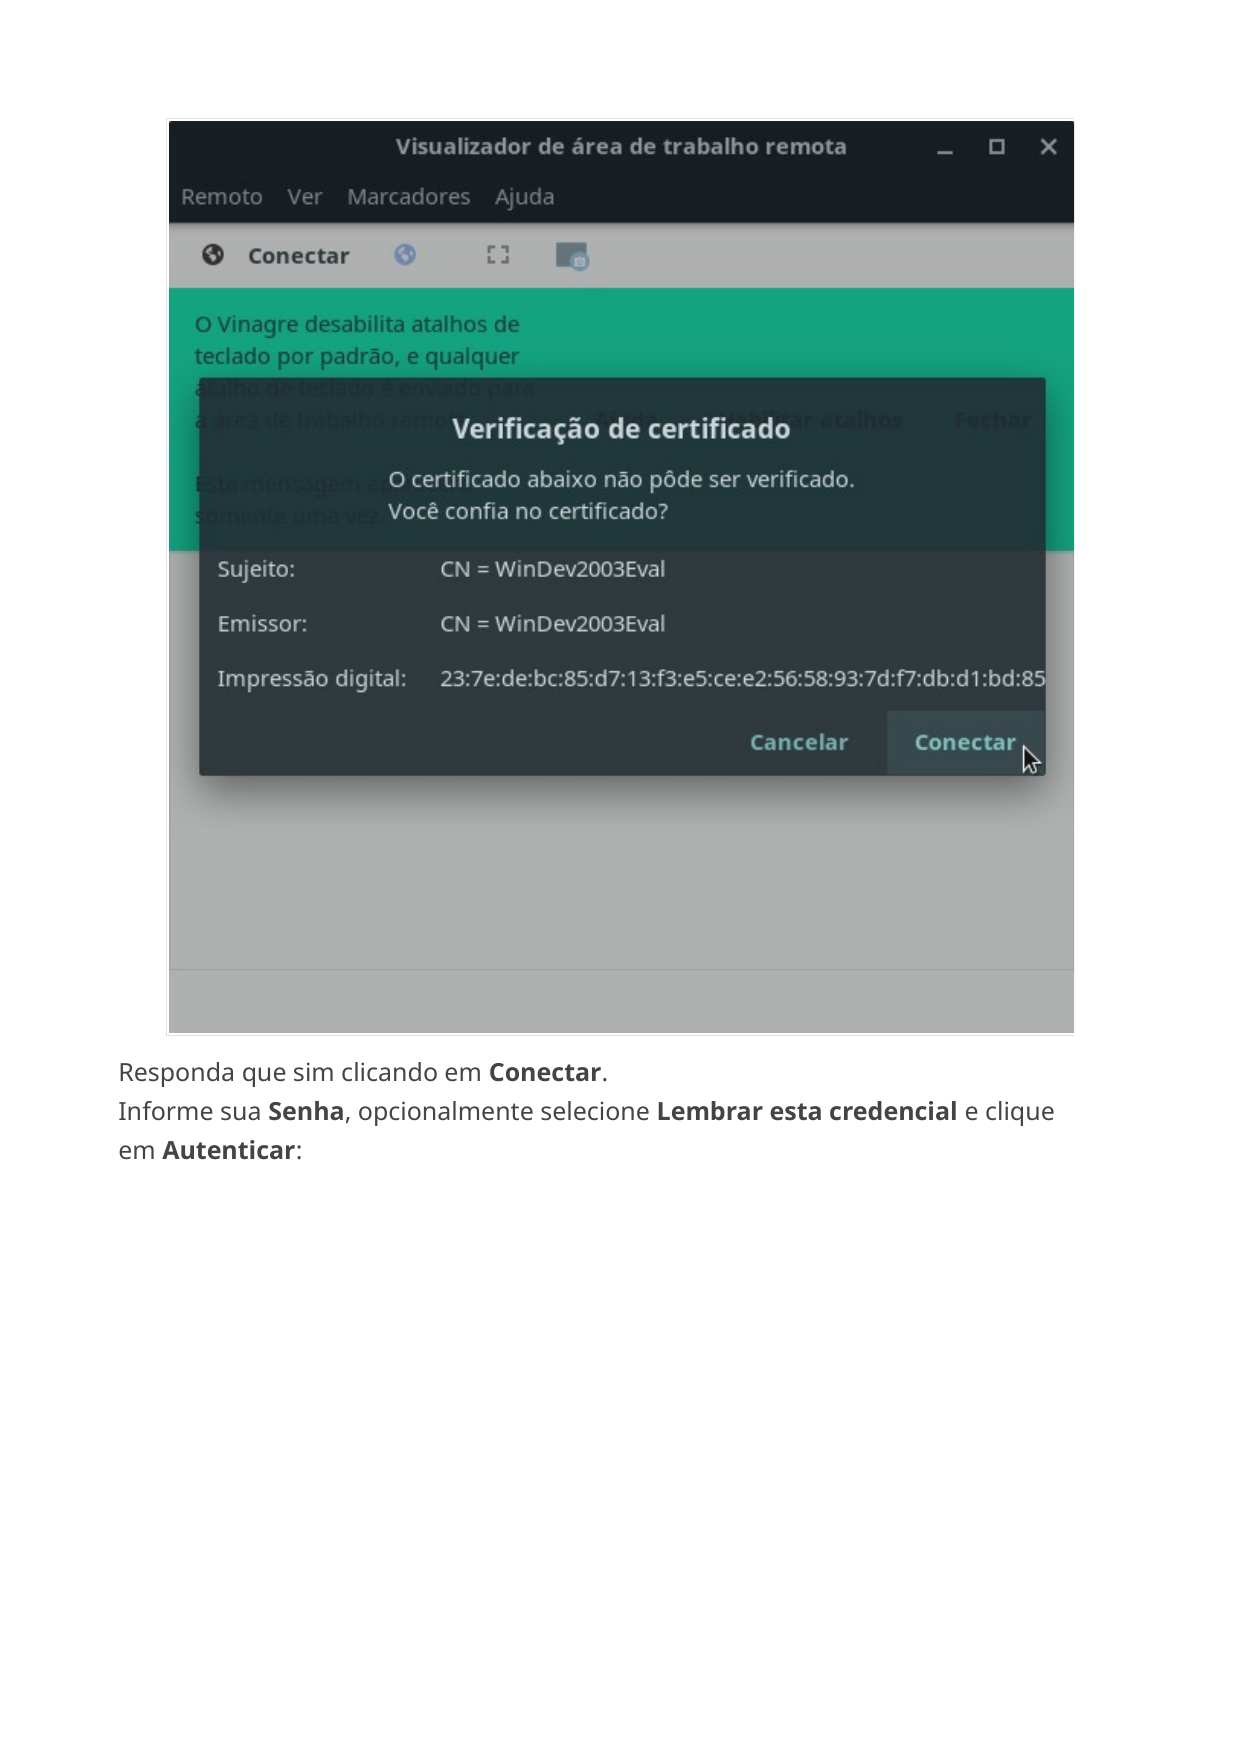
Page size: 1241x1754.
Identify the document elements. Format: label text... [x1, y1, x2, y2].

picture [169, 121, 1075, 1033]
text Responda que sim clicando em Conectar. [118, 1054, 1122, 1088]
text Informe sua Senha, opcionalmente selecione Lembrar esta credencial e clique em Autenticar: [118, 1093, 1122, 1167]
